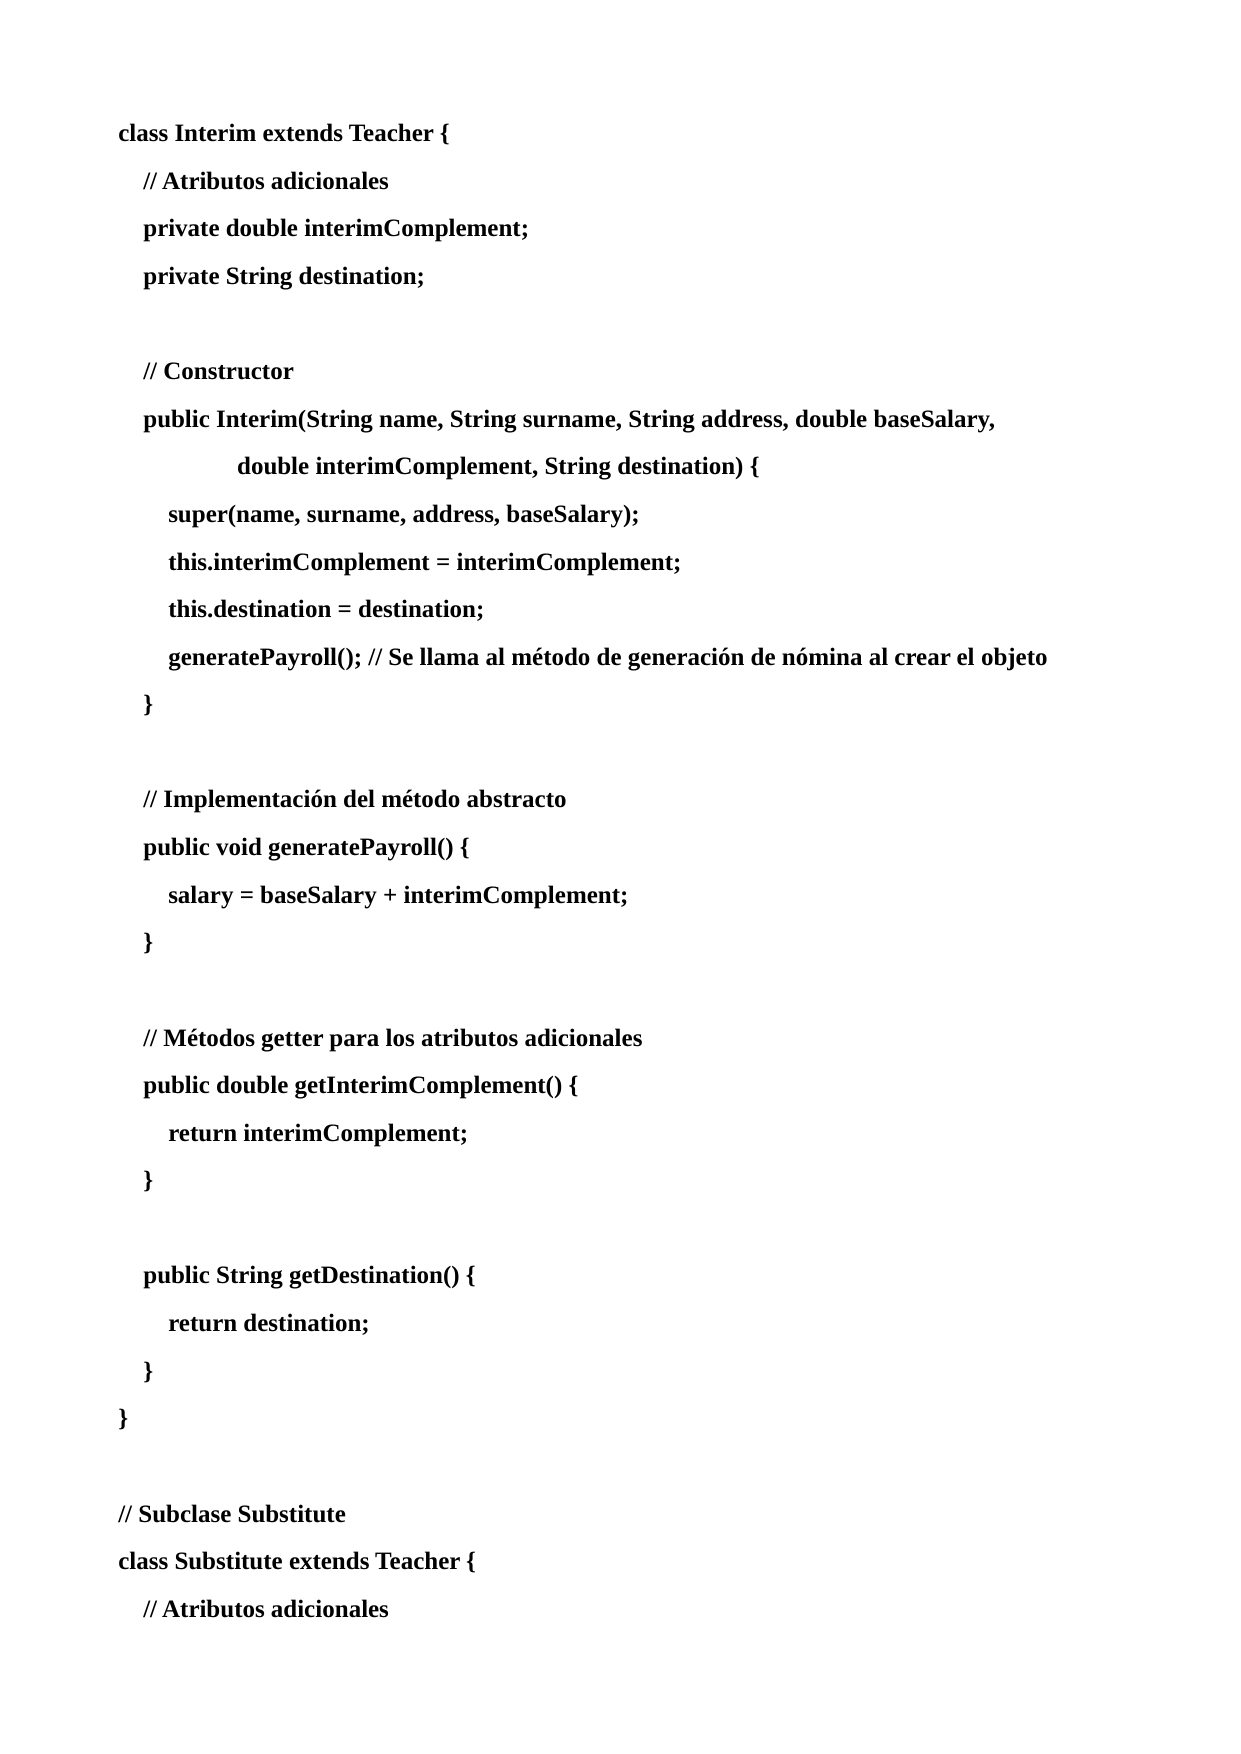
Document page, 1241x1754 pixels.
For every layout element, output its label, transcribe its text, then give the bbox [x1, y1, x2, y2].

text } [118, 927, 1122, 956]
text } [118, 1403, 1122, 1432]
text public void generatePayroll() { [118, 832, 1122, 861]
text // Subclase Substitute [118, 1499, 1122, 1527]
text // Métodos getter para los atributos adicionales [118, 1023, 1122, 1051]
text private double interimComplement; [118, 213, 1122, 242]
text public double getInterimComplement() { [118, 1070, 1122, 1099]
text salary = baseSalary + interimComplement; [118, 880, 1122, 908]
text this.interimComplement = interimComplement; [118, 547, 1122, 575]
text class Substitute extends Teacher { [118, 1546, 1122, 1575]
text // Implementación del método abstracto [118, 784, 1122, 813]
text } [118, 689, 1122, 718]
text // Atributos adicionales [118, 166, 1122, 194]
text private String destination; [118, 261, 1122, 290]
text // Constructor [118, 356, 1122, 385]
text super(name, surname, address, baseSalary); [118, 499, 1122, 528]
text public String getDestination() { [118, 1261, 1122, 1289]
text double interimComplement, String destination) { [118, 451, 1122, 480]
text generatePayroll(); // Se llama al método de generación de nómina al crear el objeto [118, 642, 1122, 671]
text } [118, 1165, 1122, 1194]
text } [118, 1356, 1122, 1384]
text return interimComplement; [118, 1118, 1122, 1147]
text // Atributos adicionales [118, 1594, 1122, 1623]
text public Interim(String name, String surname, String address, double baseSalary, [118, 404, 1122, 432]
text this.destination = destination; [118, 594, 1122, 623]
text return destination; [118, 1308, 1122, 1337]
text class Interim extends Teacher { [118, 118, 1122, 147]
